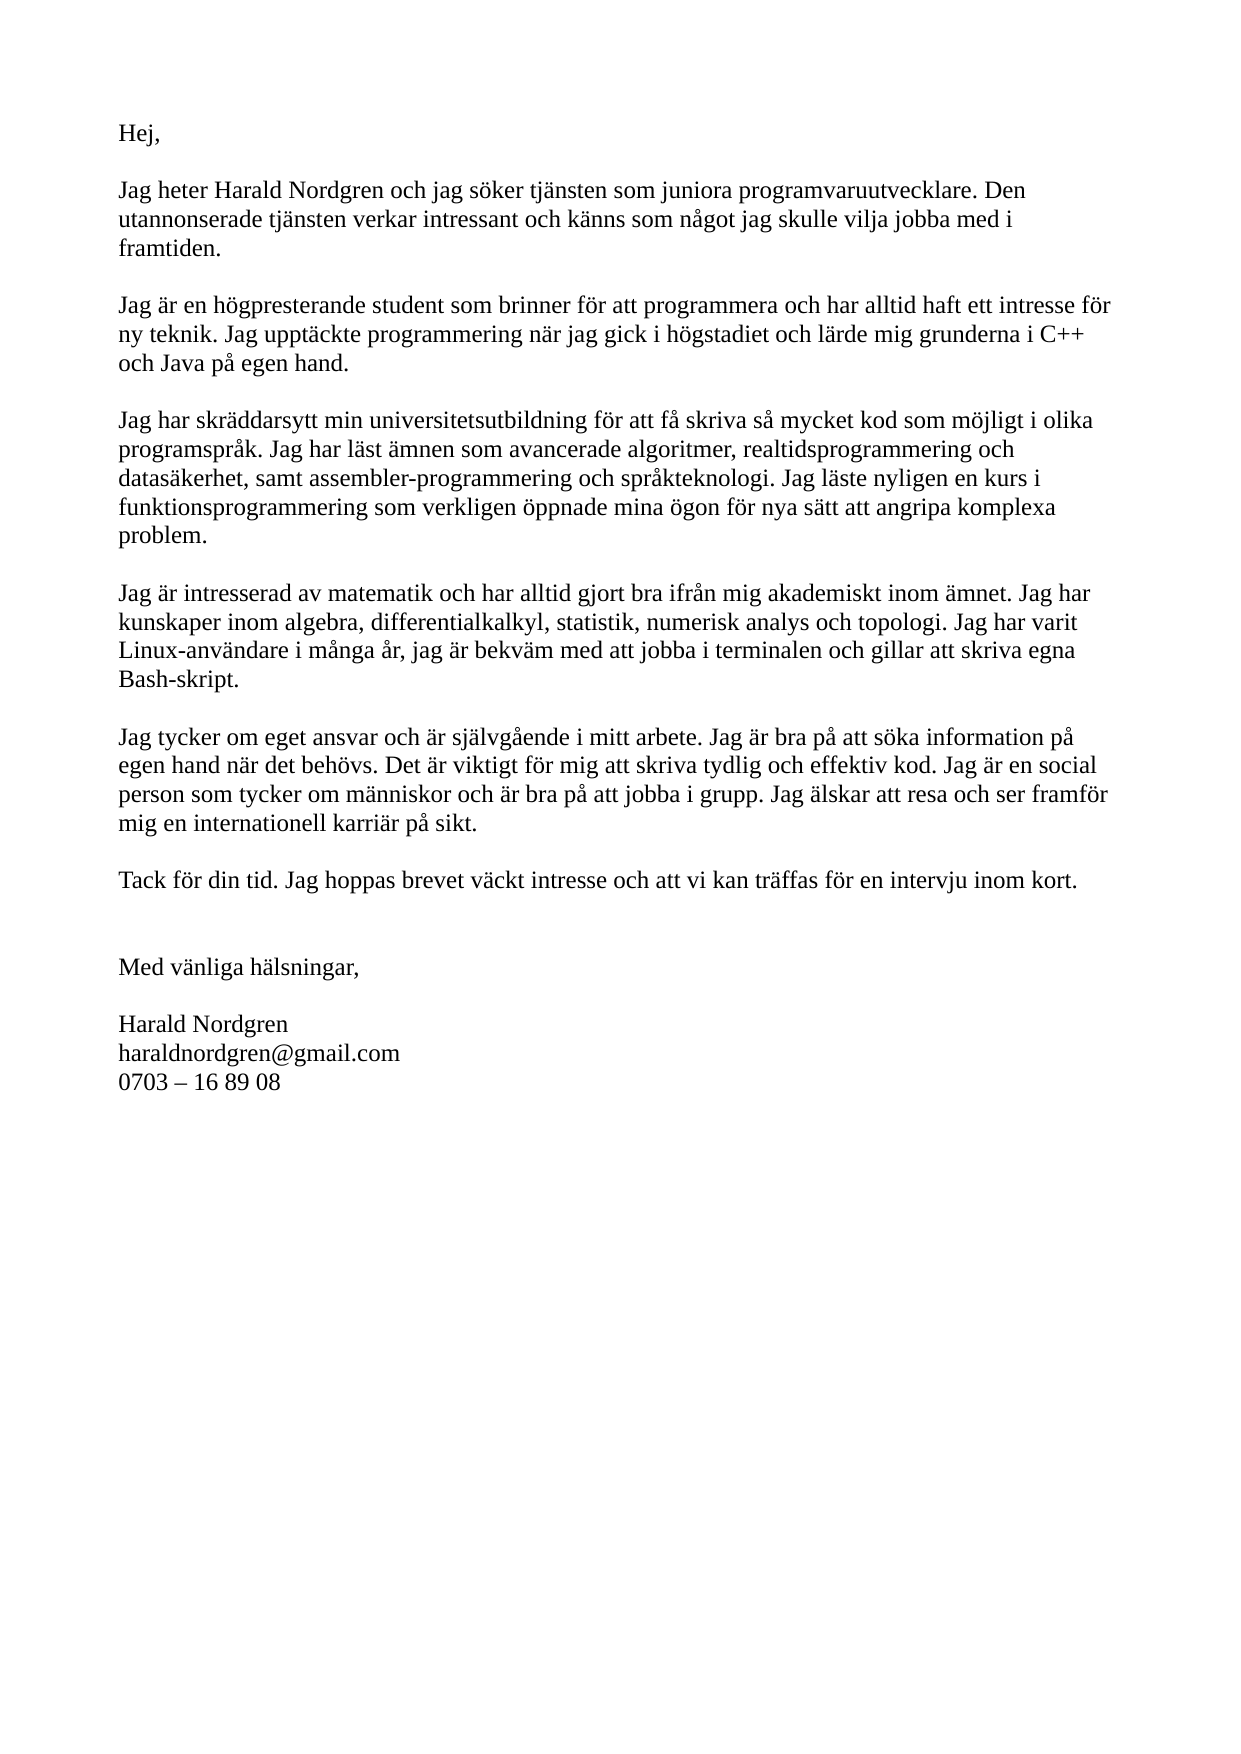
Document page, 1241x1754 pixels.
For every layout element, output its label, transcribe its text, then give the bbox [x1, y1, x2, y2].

text Jag heter Harald Nordgren och jag söker tjänsten som juniora programvaruutvecklare. Den utannonserade tjänsten verkar intressant och känns som något jag skulle vilja jobba med i framtiden. [118, 176, 1122, 262]
text Jag har skräddarsytt min universitetsutbildning för att få skriva så mycket kod som möjligt i olika programspråk. Jag har läst ämnen som avancerade algoritmer, realtidsprogrammering och datasäkerhet, samt assembler-programmering och språkteknologi. Jag läste nyligen en kurs i funktionsprogrammering som verkligen öppnade mina ögon för nya sätt att angripa komplexa problem. [118, 406, 1122, 549]
text Tack för din tid. Jag hoppas brevet väckt intresse och att vi kan träffas för en intervju inom kort. [118, 866, 1122, 894]
text Harald Nordgren [118, 1009, 1122, 1038]
text Med vänliga hälsningar, [118, 952, 1122, 981]
text Hej, [118, 118, 1122, 147]
text Jag är en högpresterande student som brinner för att programmera och har alltid haft ett intresse för ny teknik. Jag upptäckte programmering när jag gick i högstadiet och lärde mig grunderna i C++ och Java på egen hand. [118, 291, 1122, 377]
text Jag tycker om eget ansvar och är självgående i mitt arbete. Jag är bra på att söka information på egen hand när det behövs. Det är viktigt för mig att skriva tydlig och effektiv kod. Jag är en social person som tycker om människor och är bra på att jobba i grupp. Jag älskar att resa och ser framför mig en internationell karriär på sikt. [118, 722, 1122, 837]
text 0703 – 16 89 08 [118, 1067, 1122, 1096]
text Jag är intresserad av matematik och har alltid gjort bra ifrån mig akademiskt inom ämnet. Jag har kunskaper inom algebra, differentialkalkyl, statistik, numerisk analys och topologi. Jag har varit Linux-användare i många år, jag är bekväm med att jobba i terminalen och gillar att skriva egna Bash-skript. [118, 578, 1122, 693]
text haraldnordgren@gmail.com [118, 1038, 1122, 1067]
